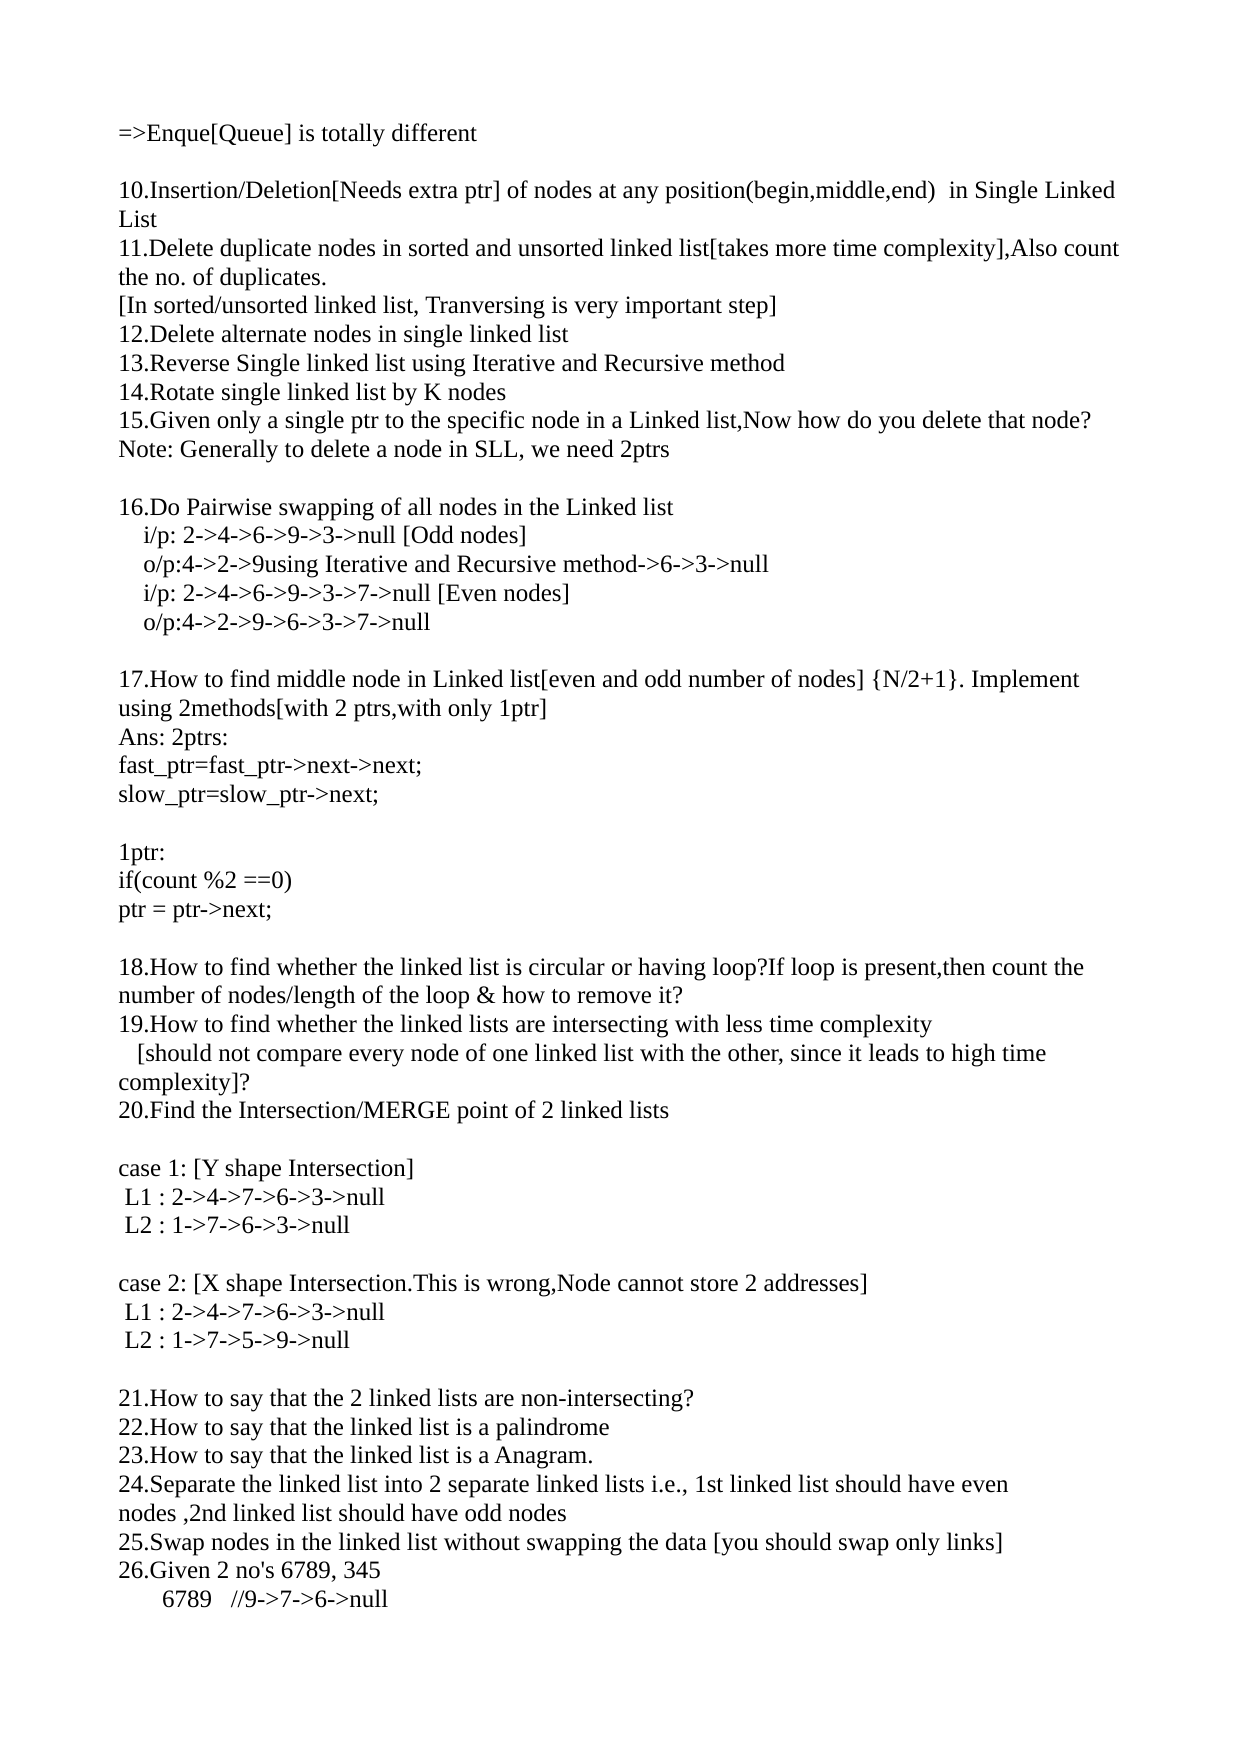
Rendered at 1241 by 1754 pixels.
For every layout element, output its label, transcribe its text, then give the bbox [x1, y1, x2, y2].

text =>Enque[Queue] is totally different 10.Insertion/Deletion[Needs extra ptr] of nodes at any position(begin,middle,end) in Single Linked List 11.Delete duplicate nodes in sorted and unsorted linked list[takes more time complexity],Also count the no. of duplicates. [In sorted/unsorted linked list, Tranversing is very important step] 12.Delete alternate nodes in single linked list 13.Reverse Single linked list using Iterative and Recursive method 14.Rotate single linked list by K nodes 15.Given only a single ptr to the specific node in a Linked list,Now how do you delete that node? Note: Generally to delete a node in SLL, we need 2ptrs 16.Do Pairwise swapping of all nodes in the Linked list i/p: 2->4->6->9->3->null [Odd nodes] o/p:4->2->9using Iterative and Recursive method->6->3->null i/p: 2->4->6->9->3->7->null [Even nodes] o/p:4->2->9->6->3->7->null 17.How to find middle node in Linked list[even and odd number of nodes] {N/2+1}. Implement using 2methods[with 2 ptrs,with only 1ptr] Ans: 2ptrs: fast_ptr=fast_ptr->next->next; slow_ptr=slow_ptr->next; 1ptr: if(count %2 ==0) ptr = ptr->next; 18.How to find whether the linked list is circular or having loop?If loop is present,then count the number of nodes/length of the loop & how to remove it? 19.How to find whether the linked lists are intersecting with less time complexity [should not compare every node of one linked list with the other, since it leads to high time complexity]? 20.Find the Intersection/MERGE point of 2 linked lists case 1: [Y shape Intersection] L1 : 2->4->7->6->3->null L2 : 1->7->6->3->null case 2: [X shape Intersection.This is wrong,Node cannot store 2 addresses] L1 : 2->4->7->6->3->null L2 : 1->7->5->9->null 21.How to say that the 2 linked lists are non-intersecting? 22.How to say that the linked list is a palindrome 23.How to say that the linked list is a Anagram. 24.Separate the linked list into 2 separate linked lists i.e., 1st linked list should have even nodes ,2nd linked list should have odd nodes 25.Swap nodes in the linked list without swapping the data [you should swap only links] 26.Given 2 no's 6789, 345 6789 //9->7->6->null [118, 118, 1122, 1613]
